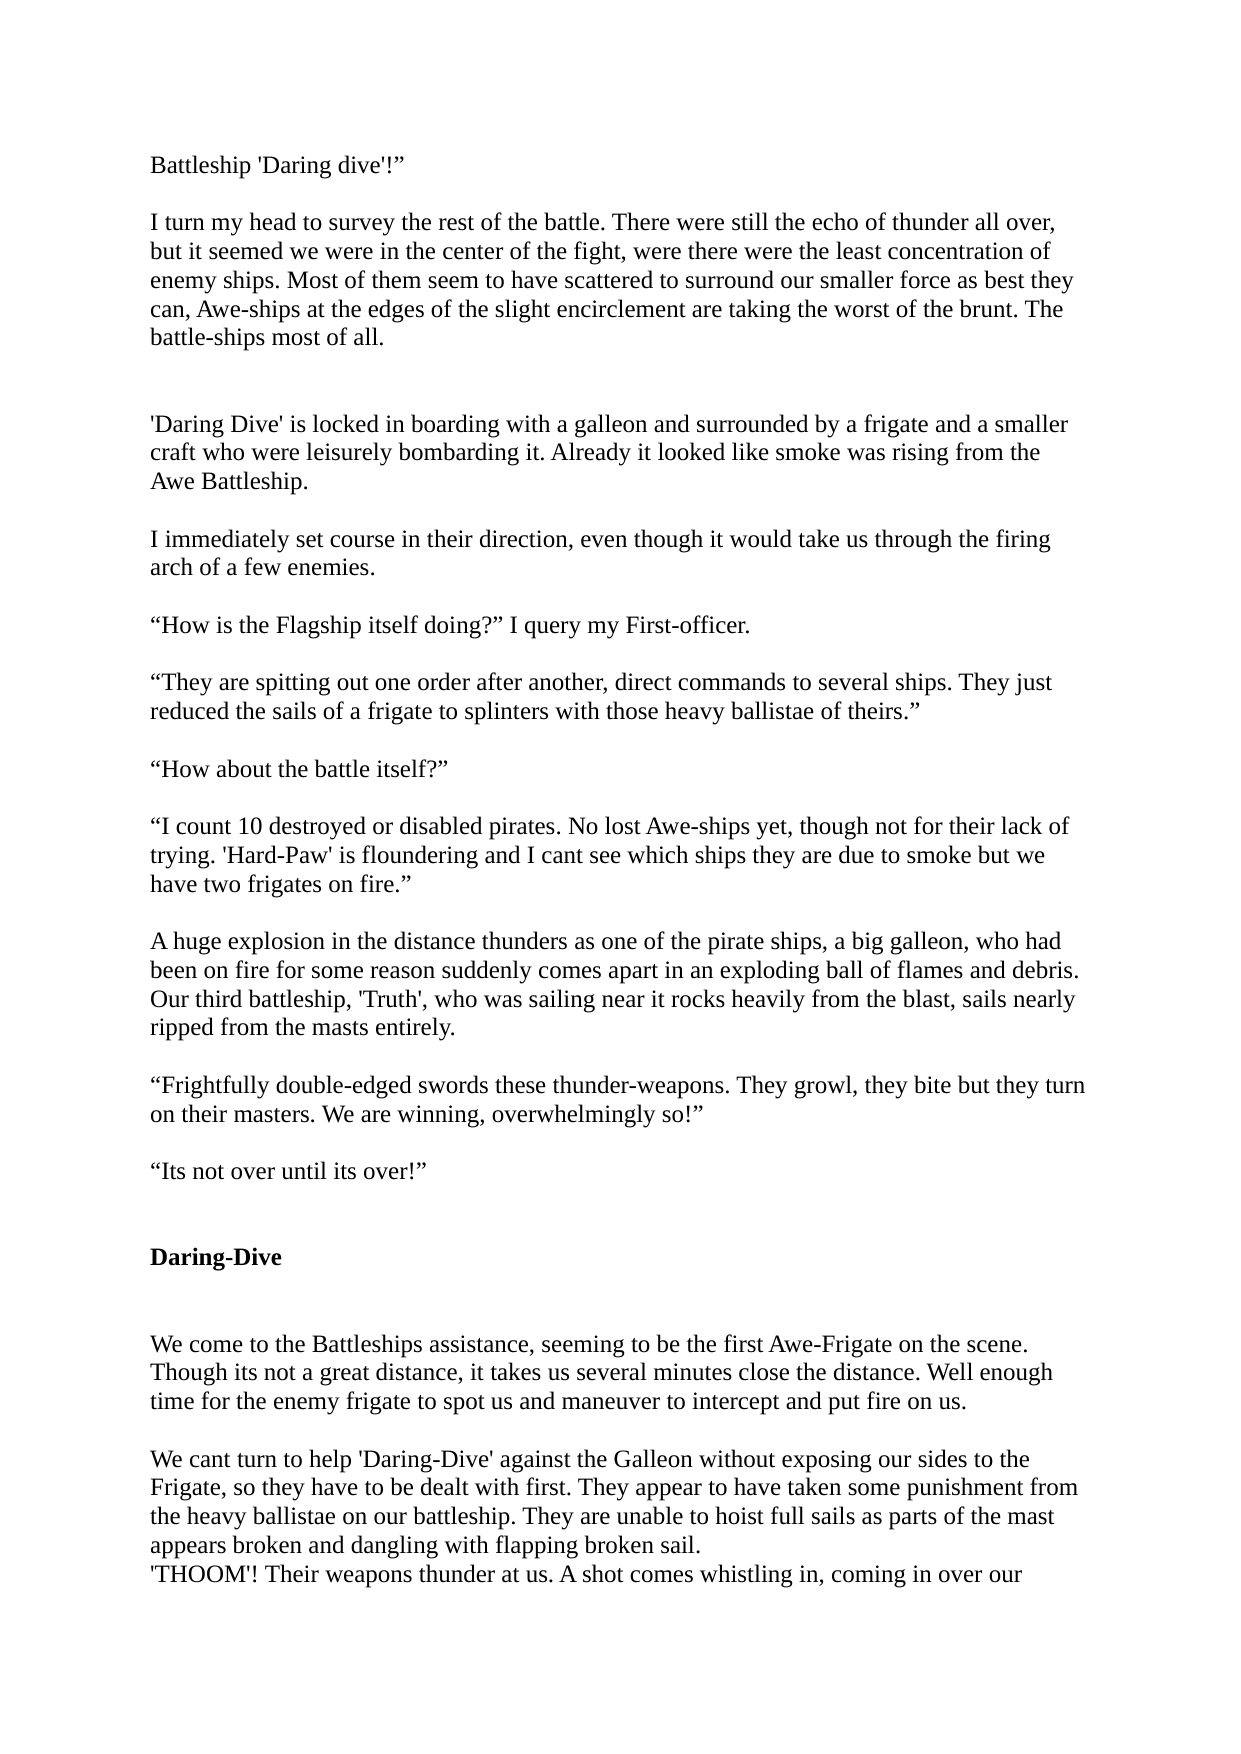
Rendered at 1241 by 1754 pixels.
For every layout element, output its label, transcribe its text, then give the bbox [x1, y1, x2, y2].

text “Its not over until its over!” [150, 1156, 1090, 1185]
text Daring-Dive [150, 1242, 1090, 1271]
text We cant turn to help 'Daring-Dive' against the Galleon without exposing our sides to the Frigate, so they have to be dealt with first. They appear to have taken some punishment from the heavy ballistae on our battleship. They are unable to hoist full sails as parts of the mast appears broken and dangling with flapping broken sail. [150, 1444, 1090, 1559]
text I turn my head to survey the rest of the battle. There were still the echo of thunder all over, but it seemed we were in the center of the fight, were there were the least concentration of enemy ships. Most of them seem to have scattered to surround our smaller force as best they can, Awe-ships at the edges of the slight encirclement are taking the worst of the brunt. The battle-ships most of all. [150, 207, 1090, 351]
text “I count 10 destroyed or disabled pirates. No lost Awe-ships yet, though not for their lack of trying. 'Hard-Paw' is floundering and I cant see which ships they are due to smoke but we have two frigates on fire.” [150, 811, 1090, 897]
text Battleship 'Daring dive'!” [150, 150, 1090, 179]
text I immediately set course in their direction, even though it would take us through the firing arch of a few enemies. [150, 524, 1090, 581]
text We come to the Battleships assistance, seeming to be the first Awe-Frigate on the scene. Though its not a great distance, it takes us several minutes close the distance. Well enough time for the enemy frigate to spot us and maneuver to intercept and put fire on us. [150, 1329, 1090, 1415]
text “Frightfully double-edged swords these thunder-weapons. They growl, they bite but they turn on their masters. We are winning, overwhelmingly so!” [150, 1070, 1090, 1127]
text “How about the battle itself?” [150, 754, 1090, 782]
text 'THOOM'! Their weapons thunder at us. A shot comes whistling in, coming in over our [150, 1559, 1090, 1587]
text “They are spitting out one order after another, direct commands to several ships. They just reduced the sails of a frigate to splinters with those heavy ballistae of theirs.” [150, 667, 1090, 725]
text “How is the Flagship itself doing?” I query my First-officer. [150, 610, 1090, 639]
text 'Daring Dive' is locked in boarding with a galleon and surrounded by a frigate and a smaller craft who were leisurely bombarding it. Already it looked like smoke was rising from the Awe Battleship. [150, 409, 1090, 495]
text A huge explosion in the distance thunders as one of the pirate ships, a big galleon, who had been on fire for some reason suddenly comes apart in an exploding ball of flames and debris. Our third battleship, 'Truth', who was sailing near it rocks heavily from the blast, sails nearly ripped from the masts entirely. [150, 926, 1090, 1041]
